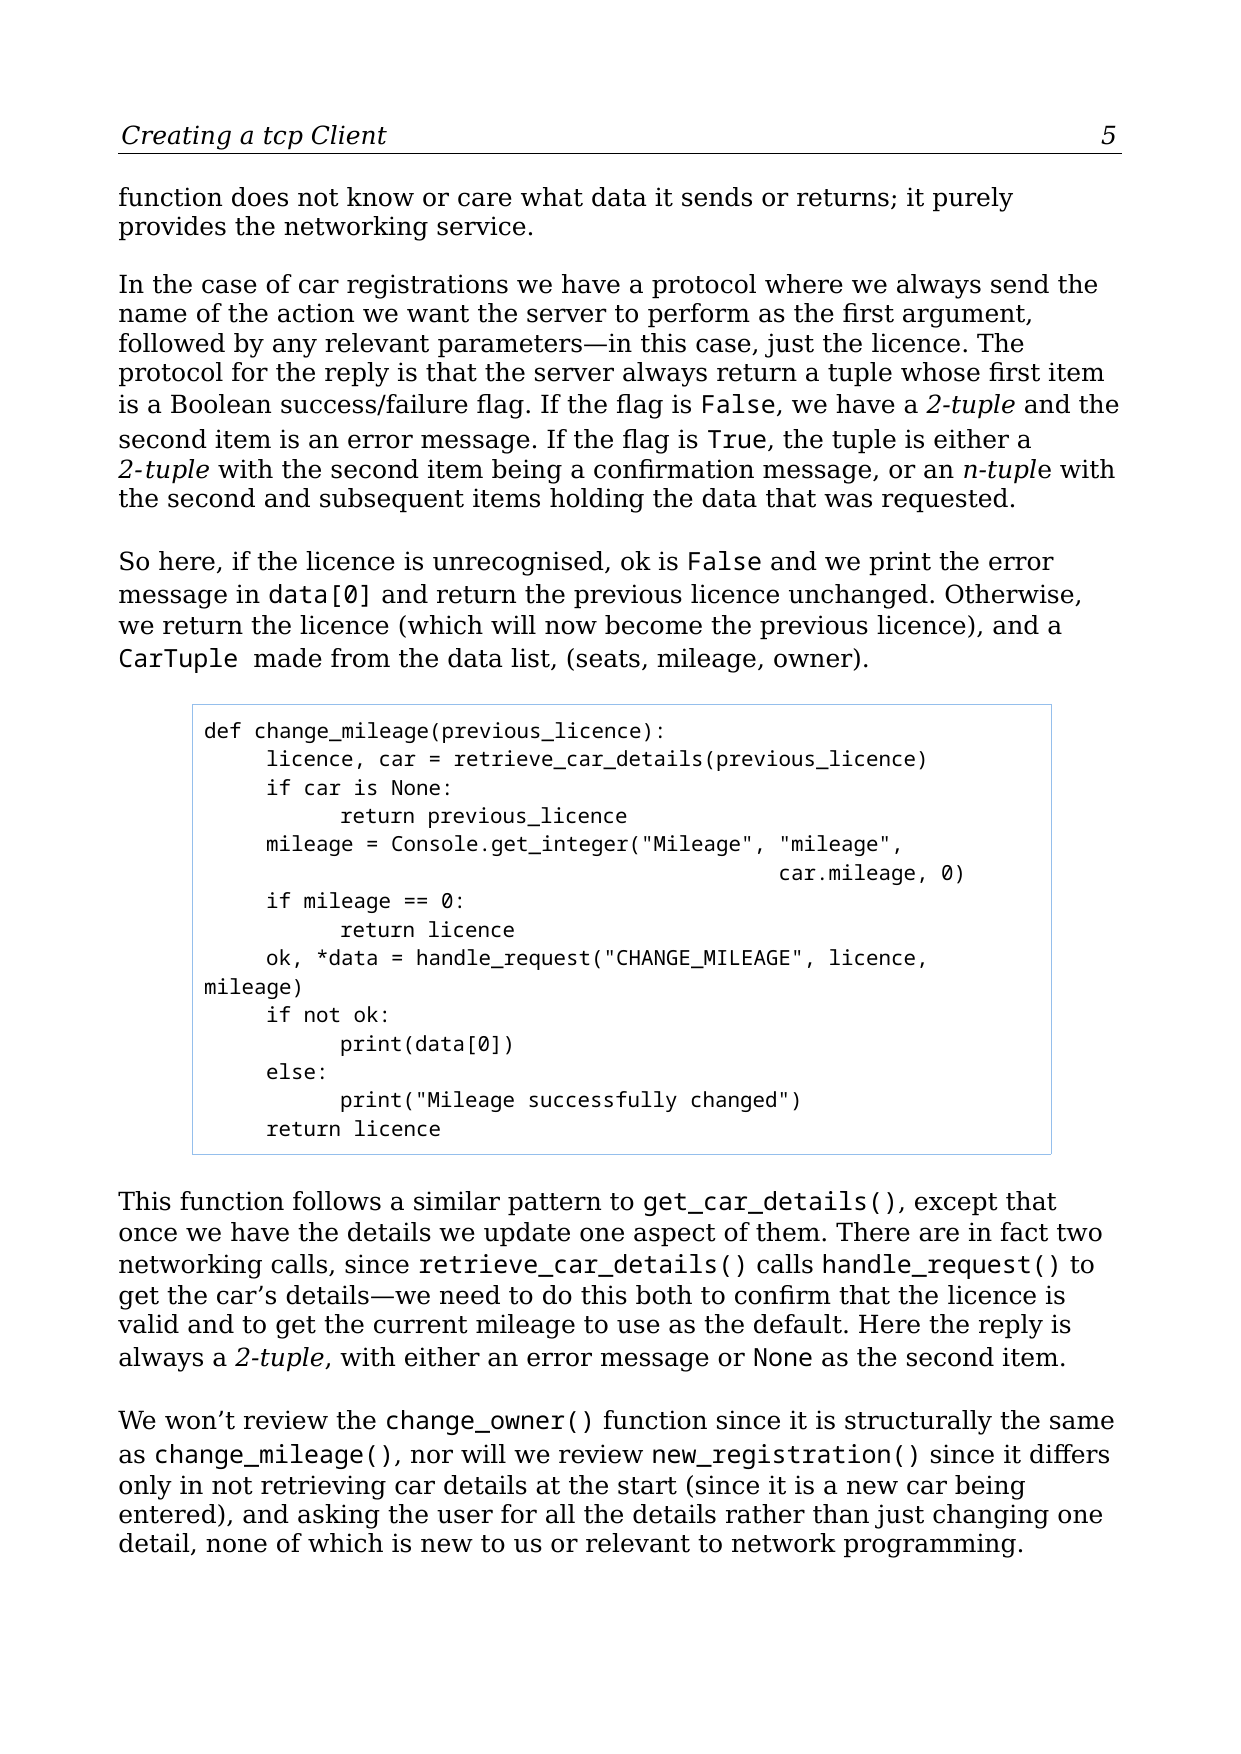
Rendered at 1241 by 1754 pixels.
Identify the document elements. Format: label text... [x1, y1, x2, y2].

text if car is None: [193, 761, 1051, 789]
text licence, car = retrieve_car_details(previous_licence) [193, 732, 1051, 761]
text This function follows a similar pattern to get_car_details(), except that once we have the details we update one aspect of them. There are in fact two networking calls, since retrieve_car_details() calls handle_request() to get the car’s details—we need to do this both to confirm that the licence is valid and to get the current mileage to use as the default. Here the reply is always a 2-tuple, with either an error message or None as the second item. [118, 1184, 1122, 1373]
text function does not know or care what data it sends or returns; it purely provides the networking service. [118, 183, 1122, 241]
text return previous_licence [193, 789, 1051, 818]
text In the case of car registrations we have a protocol where we always send the name of the action we want the server to perform as the first argument, followed by any relevant parameters—in this case, just the licence. The protocol for the reply is that the server always return a tuple whose first item is a Boolean success/failure flag. If the flag is False, we have a 2-tuple and the second item is an error message. If the flag is True, the tuple is either a 2‑tuple with the second item being a confirmation message, or an n-tuple with the second and subsequent items holding the data that was requested. [118, 271, 1122, 514]
text ok, *data = handle_request("CHANGE_MILEAGE", licence, mileage) [193, 931, 1051, 988]
text return licence [193, 903, 1051, 931]
text So here, if the licence is unrecognised, ok is False and we print the error message in data[0] and return the previous licence unchanged. Otherwise, we return the licence (which will now become the previous licence), and a CarTuple made from the data list, (seats, mileage, owner). [118, 543, 1122, 674]
text else: [193, 1045, 1051, 1074]
text We won’t review the change_owner() function since it is structurally the same as change_mileage(), nor will we review new_registration() since it differs only in not retrieving car details at the start (since it is a new car being entered), and asking the user for all the details rather than just changing one detail, none of which is new to us or relevant to network programming. [118, 1403, 1122, 1558]
text print("Mileage successfully changed") [193, 1074, 1051, 1102]
text mileage = Console.get_integer("Mileage", "mileage", [193, 818, 1051, 846]
text return licence [193, 1102, 1051, 1154]
text print(data[0]) [193, 1017, 1051, 1045]
text def change_mileage(previous_licence): [193, 705, 1051, 732]
text car.mileage, 0) [193, 846, 1051, 874]
text if mileage == 0: [193, 874, 1051, 903]
text if not ok: [193, 988, 1051, 1017]
